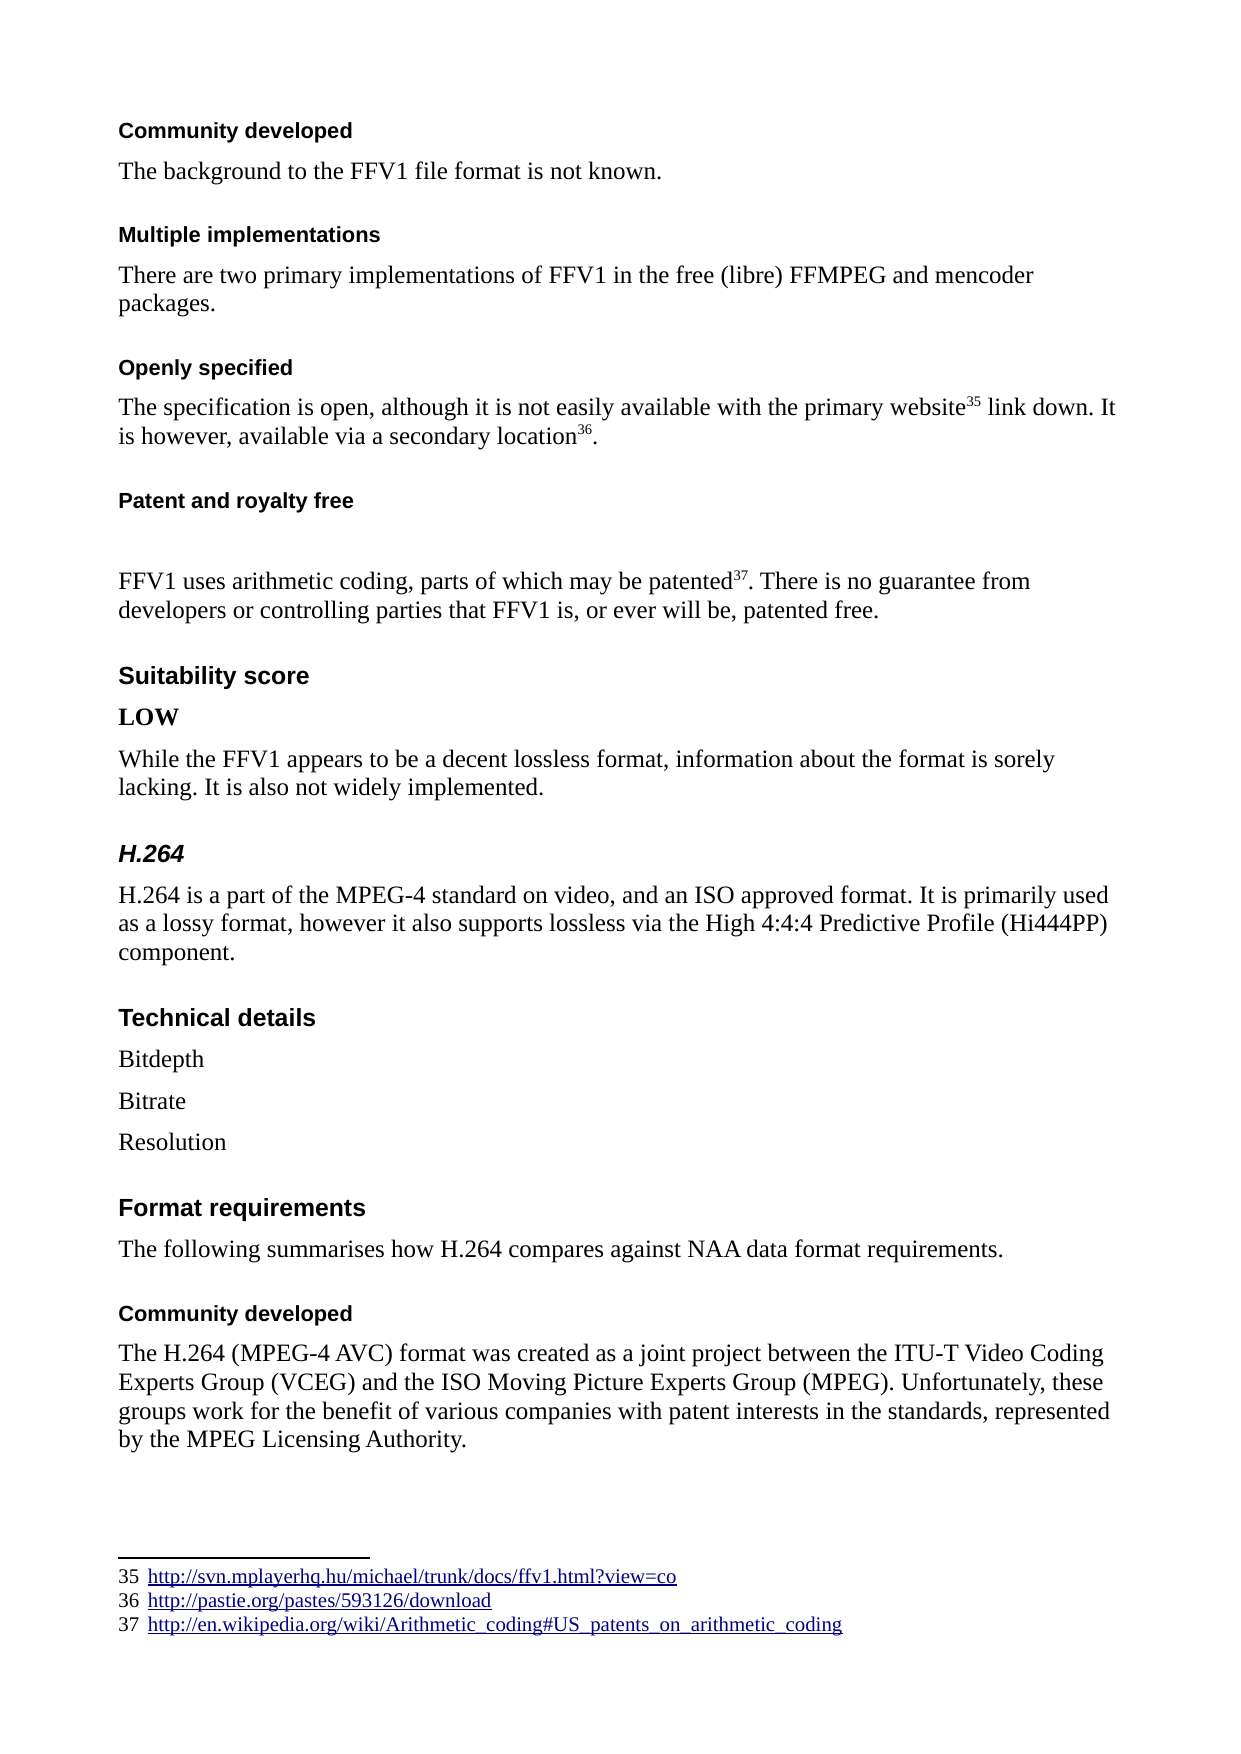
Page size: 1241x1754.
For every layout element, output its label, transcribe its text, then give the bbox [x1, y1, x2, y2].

text The specification is open, although it is not easily available with the primary website link down. It is however, available via a secondary location. [118, 392, 1122, 450]
text The H.264 (MPEG-4 AVC) format was created as a joint project between the ITU-T Video Coding Experts Group (VCEG) and the ISO Moving Picture Experts Group (MPEG). Unfortunately, these groups work for the benefit of various companies with patent interests in the standards, represented by the MPEG Licensing Authority. [118, 1338, 1122, 1453]
text H.264 is a part of the MPEG-4 standard on video, and an ISO approved format. It is primarily used as a lossy format, however it also supports lossless via the High 4:4:4 Predictive Profile (Hi444PP) component. [118, 880, 1122, 966]
subtitle Community developed [118, 118, 1122, 143]
subtitle Format requirements [118, 1193, 1122, 1222]
text FFV1 uses arithmetic coding, parts of which may be patented. There is no guarantee from developers or controlling parties that FFV1 is, or ever will be, patented free. [118, 566, 1122, 624]
text The background to the FFV1 file format is not known. [118, 156, 1122, 184]
text Bitrate [118, 1086, 1122, 1114]
text http://en.wikipedia.org/wiki/Arithmetic_coding#US_patents_on_arithmetic_coding [118, 1612, 1122, 1636]
subtitle Suitability score [118, 661, 1122, 690]
subtitle Community developed [118, 1301, 1122, 1326]
text http://pastie.org/pastes/593126/download [118, 1588, 1122, 1612]
text Bitdepth [118, 1044, 1122, 1073]
text While the FFV1 appears to be a decent lossless format, information about the format is sorely lacking. It is also not widely implemented. [118, 744, 1122, 801]
text The following summarises how H.264 compares against NAA data format requirements. [118, 1234, 1122, 1263]
subtitle H.264 [118, 839, 1122, 867]
subtitle Multiple implementations [118, 222, 1122, 247]
text There are two primary implementations of FFV1 in the free (libre) FFMPEG and mencoder packages. [118, 260, 1122, 317]
subtitle Openly specified [118, 355, 1122, 380]
subtitle Technical details [118, 1003, 1122, 1032]
text LOW [118, 702, 1122, 731]
text http://svn.mplayerhq.hu/michael/trunk/docs/ffv1.html?view=co [118, 1564, 1122, 1588]
text Resolution [118, 1127, 1122, 1156]
subtitle Patent and royalty free [118, 487, 1122, 513]
